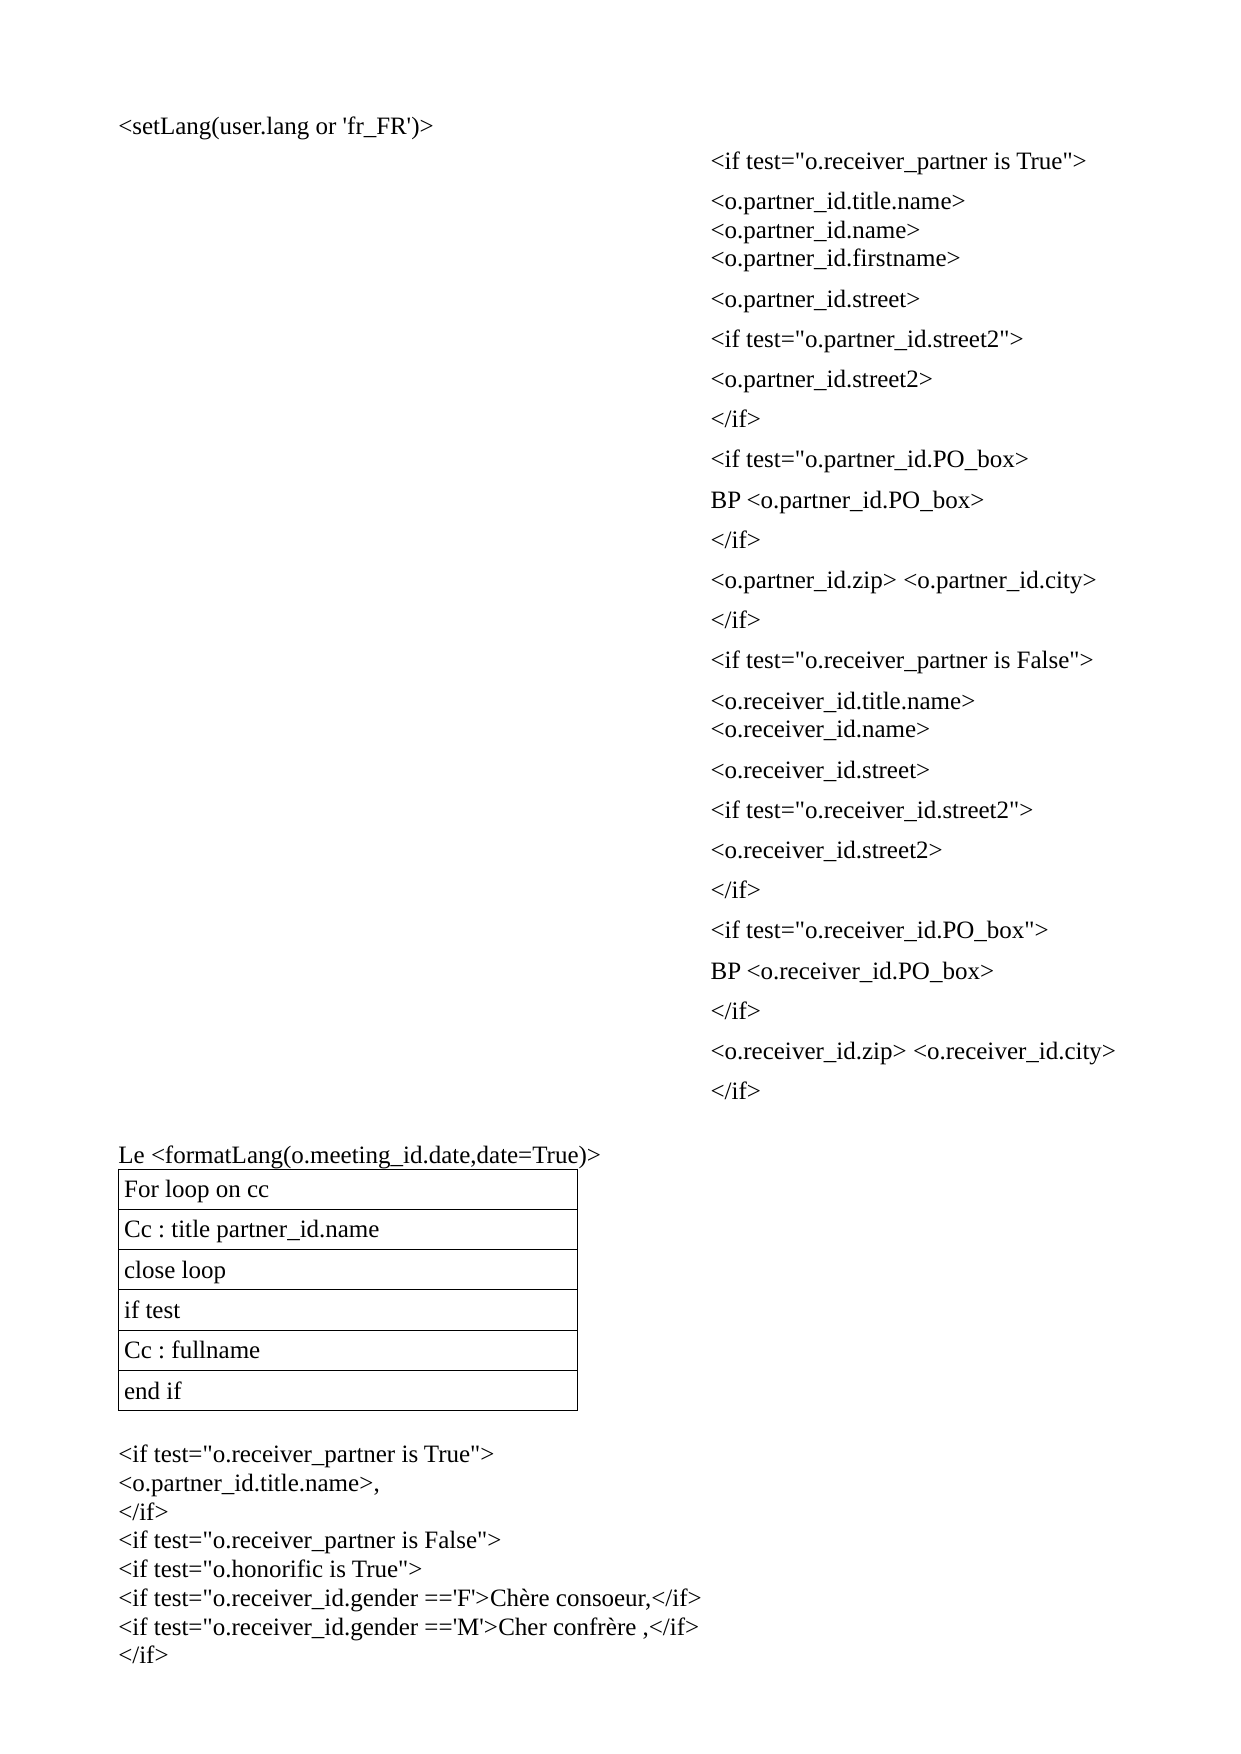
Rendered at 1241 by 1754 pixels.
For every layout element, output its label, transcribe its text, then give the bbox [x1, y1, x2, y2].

table_cell <o.partner_id.street> [705, 278, 1123, 318]
table_cell end if [119, 1371, 577, 1410]
table_cell </if> [705, 990, 1123, 1031]
table_cell BP <o.receiver_id.PO_box> [705, 950, 1123, 990]
table_cell BP <o.partner_id.PO_box> [705, 479, 1123, 519]
table_header <if test="o.receiver_partner is True"> [705, 140, 1123, 180]
table_cell </if> [705, 399, 1123, 439]
table_cell <o.receiver_id.street> [705, 749, 1123, 789]
table_cell </if> [705, 519, 1123, 559]
table_cell <if test="o.partner_id.street2"> [705, 318, 1123, 358]
text Le <formatLang(o.meeting_id.date,date=True)> [118, 1140, 1122, 1168]
table_cell <if test="o.receiver_id.street2"> [705, 789, 1123, 829]
text <if test="o.receiver_partner is True"> [118, 1439, 1122, 1468]
text </if> [118, 1640, 1122, 1669]
text <setLang(user.lang or 'fr_FR')> [118, 111, 1122, 140]
text <if test="o.honorific is True"> [118, 1554, 1122, 1583]
table_cell Cc : fullname [119, 1331, 577, 1370]
text <if test="o.receiver_partner is False"> [118, 1525, 1122, 1554]
text <if test="o.receiver_id.gender =='F'>Chère consoeur,</if> [118, 1583, 1122, 1612]
table_cell <o.partner_id.street2> [705, 359, 1123, 399]
table_cell <if test="o.receiver_partner is False"> [705, 640, 1123, 680]
table_cell <if test="o.partner_id.PO_box> [705, 439, 1123, 479]
table_cell Cc : title partner_id.name [119, 1210, 577, 1249]
text </if> [118, 1497, 1122, 1525]
table_cell if test [119, 1290, 577, 1330]
table_cell <o.receiver_id.zip> <o.receiver_id.city> [705, 1031, 1123, 1071]
table_header For loop on cc [119, 1170, 577, 1209]
table_cell close loop [119, 1250, 577, 1289]
text <if test="o.receiver_id.gender =='M'>Cher confrère ,</if> [118, 1612, 1122, 1640]
table_cell </if> [705, 600, 1123, 640]
table_cell <o.partner_id.zip> <o.partner_id.city> [705, 560, 1123, 600]
table_cell <if test="o.receiver_id.PO_box"> [705, 910, 1123, 950]
table_cell <o.receiver_id.street2> [705, 830, 1123, 870]
table_cell </if> [705, 870, 1123, 910]
table_cell <o.partner_id.title.name> <o.partner_id.name> <o.partner_id.firstname> [705, 180, 1123, 278]
table_cell </if> [705, 1071, 1123, 1111]
table_cell <o.receiver_id.title.name> <o.receiver_id.name> [705, 680, 1123, 749]
text <o.partner_id.title.name>, [118, 1468, 1122, 1497]
